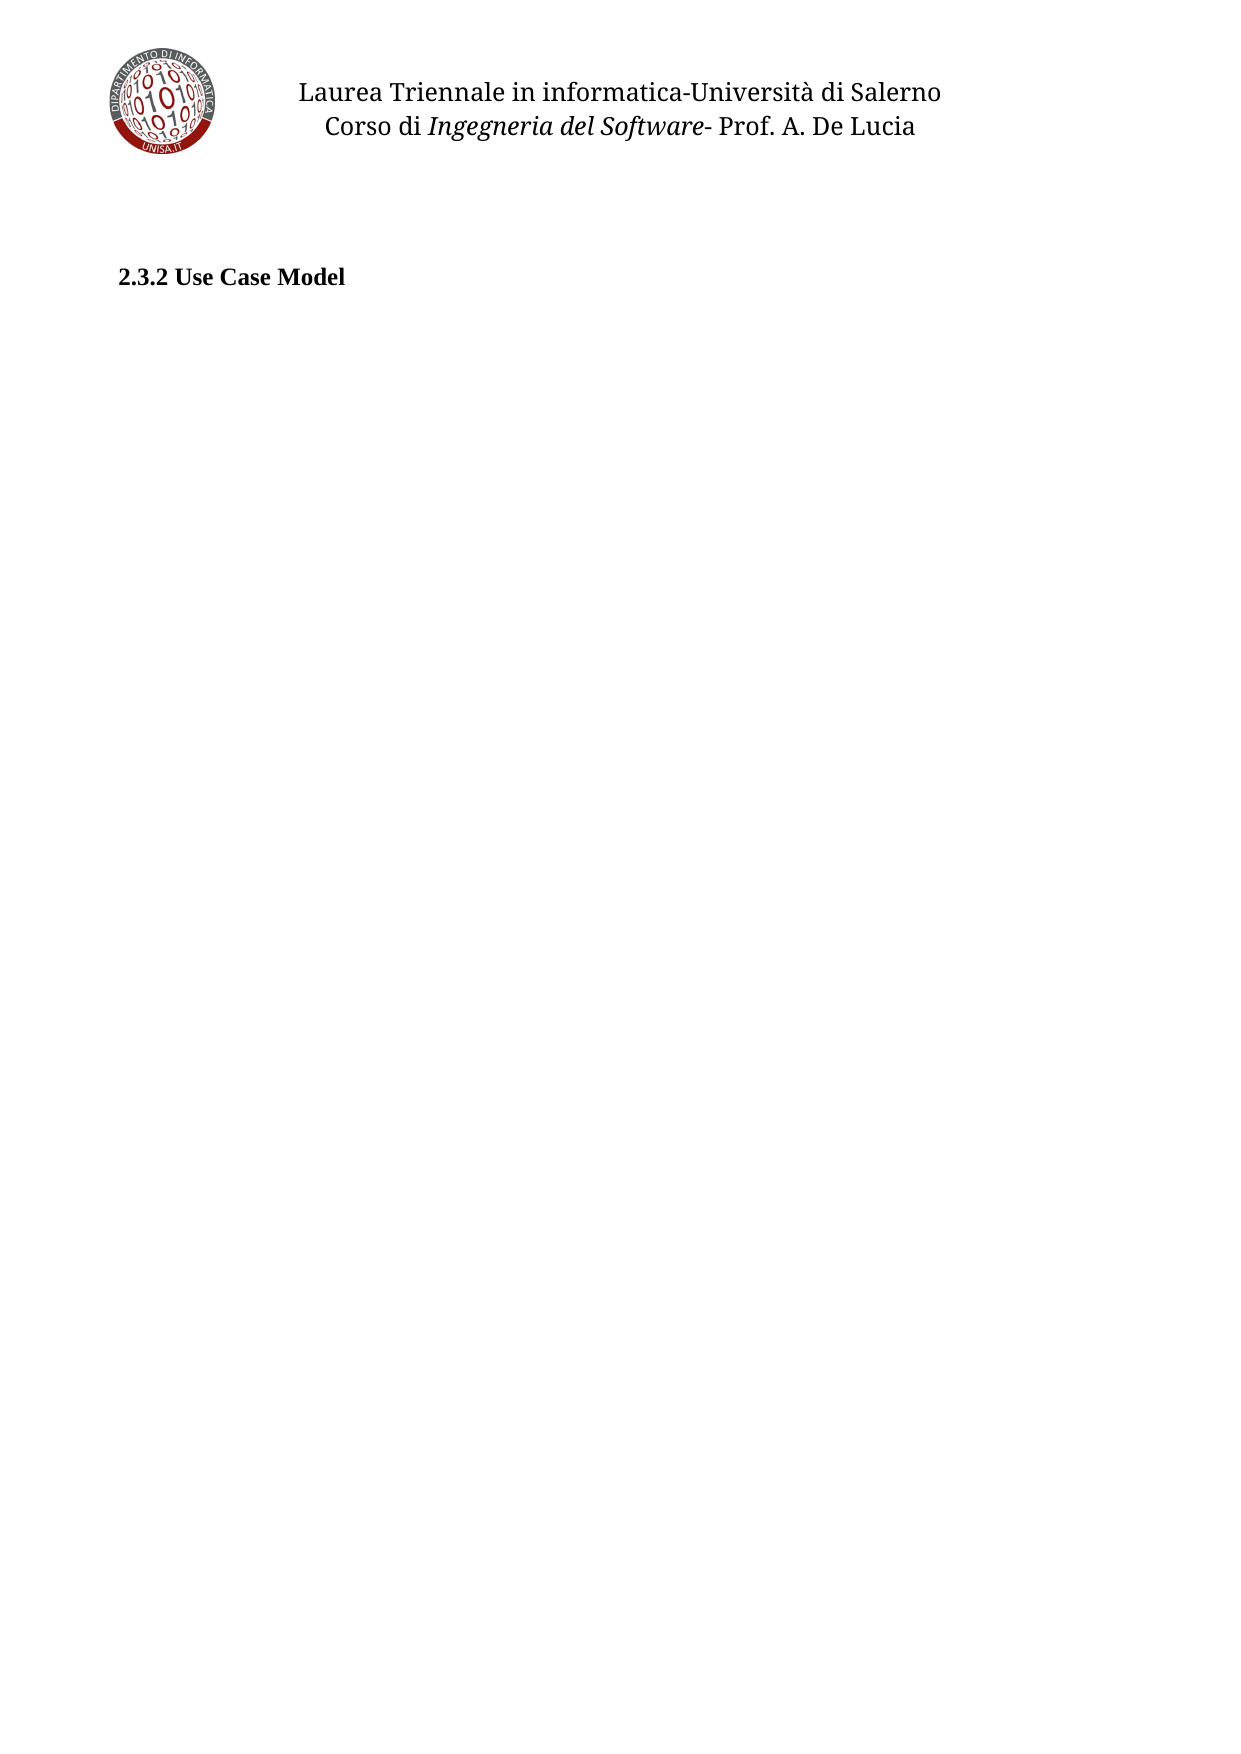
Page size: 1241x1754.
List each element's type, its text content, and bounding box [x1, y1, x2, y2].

picture [109, 48, 215, 154]
text 2.3.2 Use Case Model [118, 262, 1122, 290]
